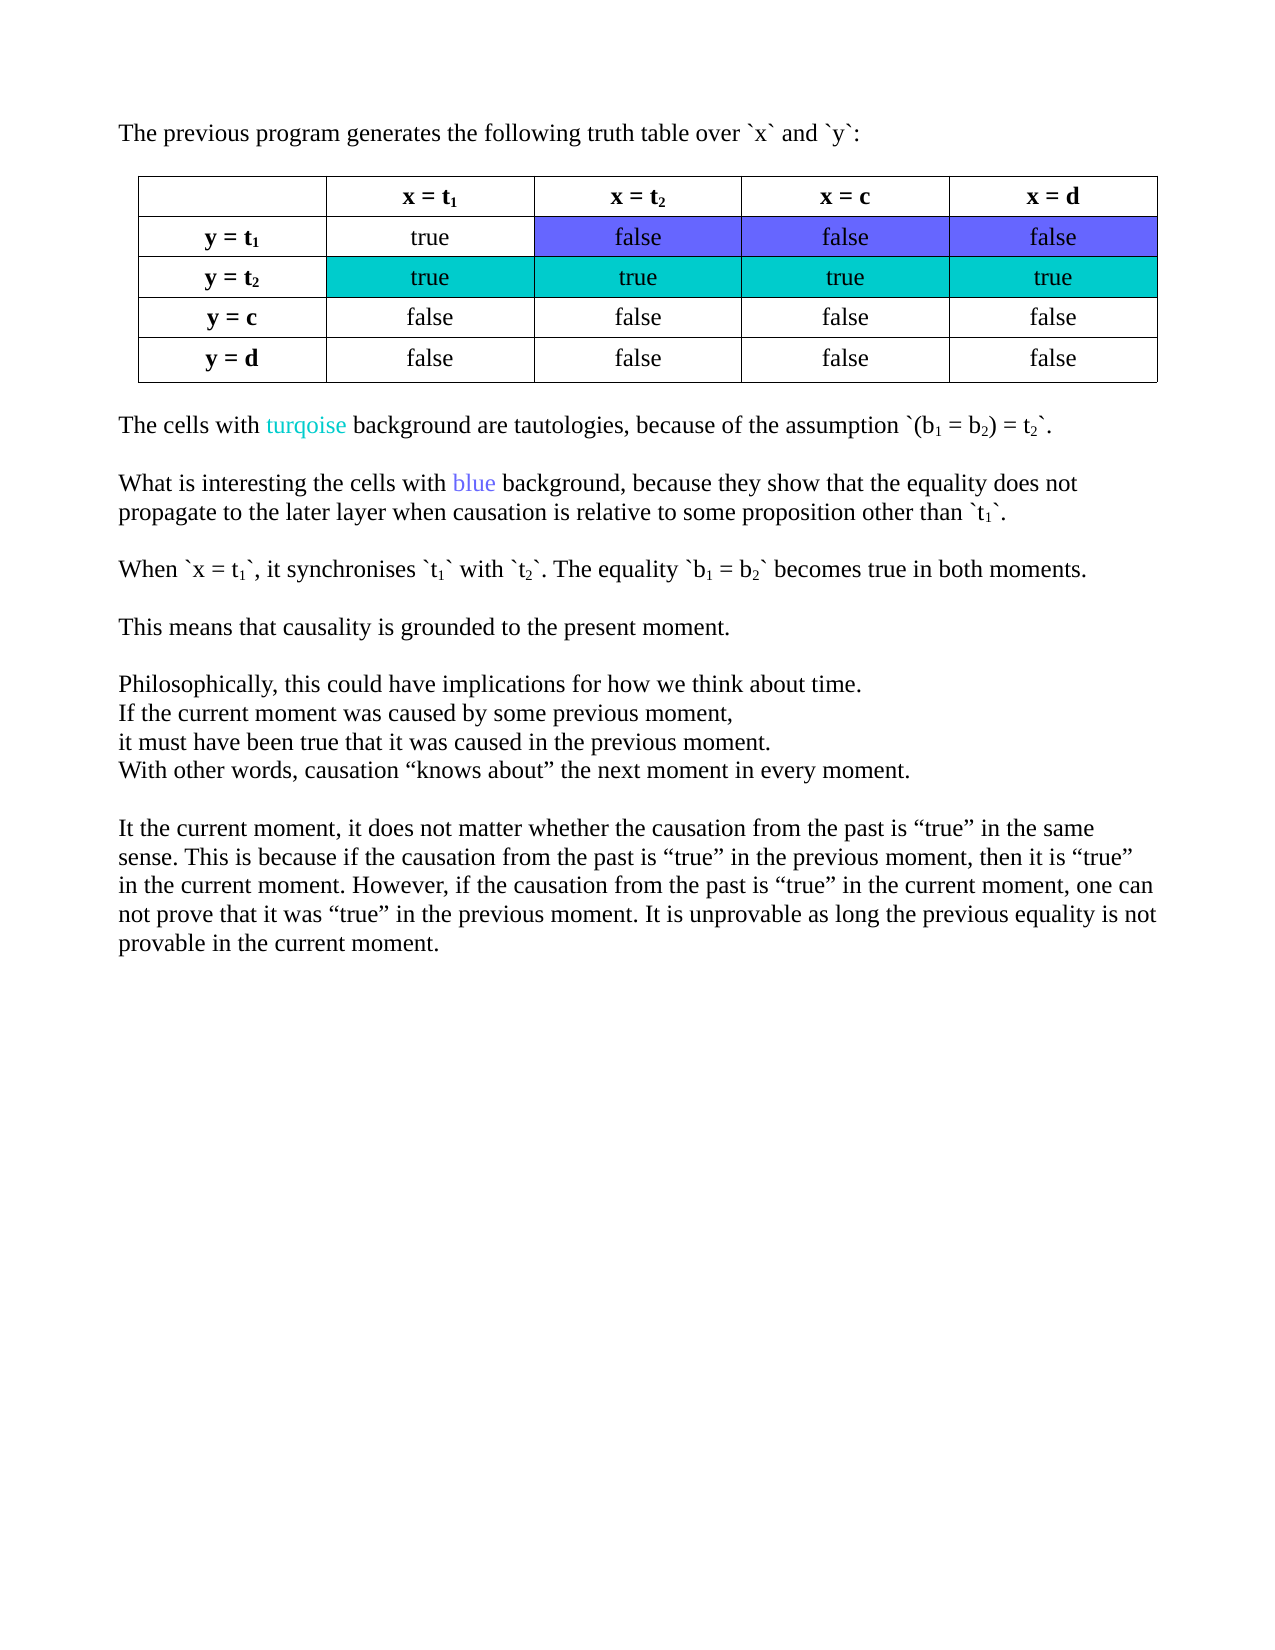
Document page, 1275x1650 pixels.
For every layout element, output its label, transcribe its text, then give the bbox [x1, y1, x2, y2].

table_cell false [535, 217, 741, 256]
table_cell false [742, 217, 949, 256]
table_cell y = t2 [139, 257, 326, 297]
text If the current moment was caused by some previous moment, [118, 698, 1157, 727]
table_cell false [950, 298, 1157, 337]
table_header x = d [950, 177, 1157, 216]
table_cell false [950, 338, 1157, 382]
table_cell false [327, 338, 534, 382]
table_cell y = t1 [139, 217, 326, 256]
table_cell false [327, 298, 534, 337]
table_cell false [742, 298, 949, 337]
table_header [139, 177, 326, 216]
table_cell true [327, 217, 534, 256]
table_cell false [535, 338, 741, 382]
text it must have been true that it was caused in the previous moment. [118, 727, 1157, 756]
table_cell true [535, 257, 741, 297]
table_cell false [742, 338, 949, 382]
table_cell true [327, 257, 534, 297]
text With other words, causation “knows about” the next moment in every moment. [118, 756, 1157, 784]
text The previous program generates the following truth table over `x` and `y`: [118, 118, 1157, 147]
text Philosophically, this could have implications for how we think about time. [118, 669, 1157, 698]
table_header x = c [742, 177, 949, 216]
table_cell false [950, 217, 1157, 256]
text What is interesting the cells with blue background, because they show that the equality does not propagate to the later layer when causation is relative to some proposition other than `t1`. [118, 468, 1157, 526]
table_cell true [742, 257, 949, 297]
table_cell y = c [139, 298, 326, 337]
text This means that causality is grounded to the present moment. [118, 612, 1157, 641]
text When `x = t1`, it synchronises `t1` with `t2`. The equality `b1 = b2` becomes true in both moments. [118, 554, 1157, 583]
table_cell true [950, 257, 1157, 297]
table_header x = t2 [535, 177, 741, 216]
table_cell y = d [139, 338, 326, 382]
table_cell false [535, 298, 741, 337]
text The cells with turqoise background are tautologies, because of the assumption `(b1 = b2) = t2`. [118, 411, 1157, 439]
table_header x = t1 [327, 177, 534, 216]
text It the current moment, it does not matter whether the causation from the past is “true” in the same sense. This is because if the causation from the past is “true” in the previous moment, then it is “true” in the current moment. However, if the causation from the past is “true” in the current moment, one can not prove that it was “true” in the previous moment. It is unprovable as long the previous equality is not provable in the current moment. [118, 813, 1157, 957]
